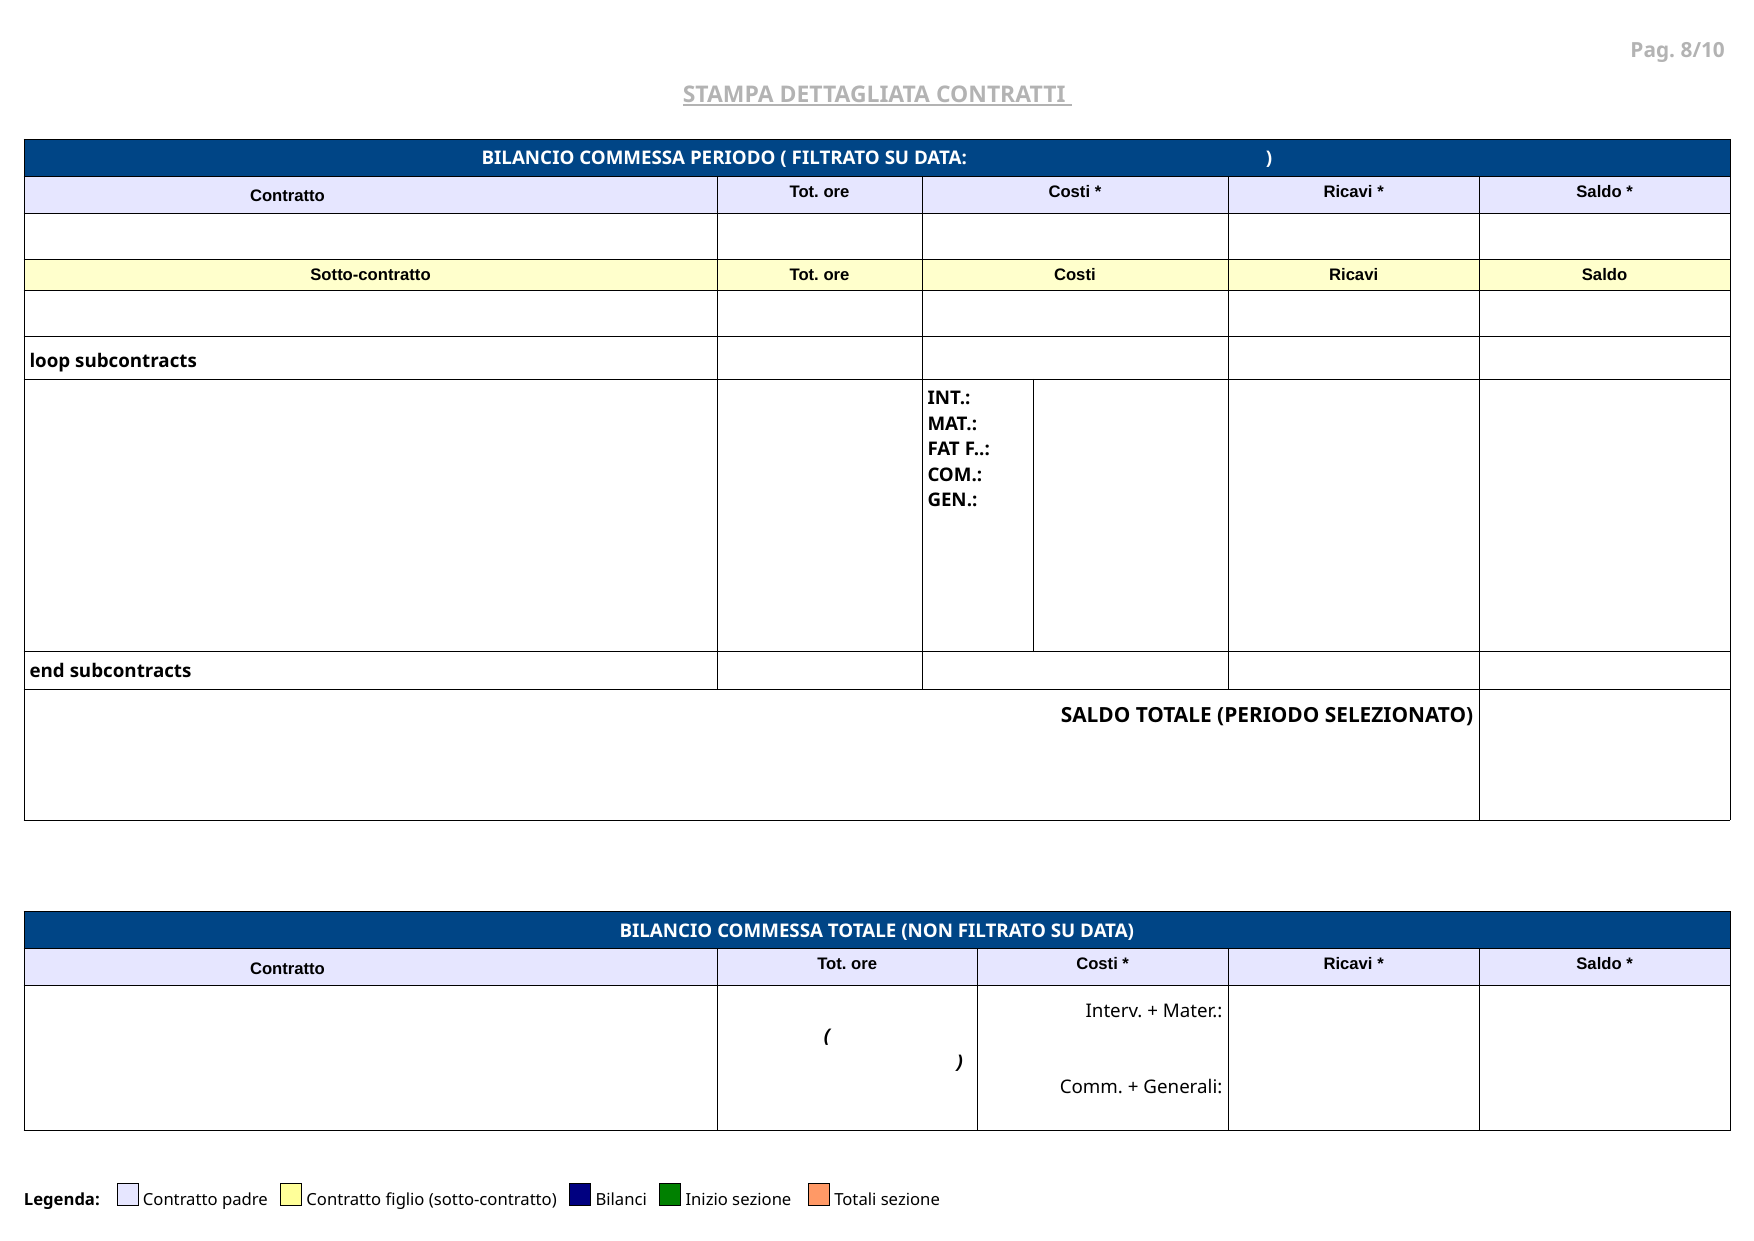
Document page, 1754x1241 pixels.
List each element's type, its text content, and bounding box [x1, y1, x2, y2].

table_cell Saldo * [1480, 949, 1730, 985]
table_cell Ricavi [1229, 260, 1479, 290]
table_cell [923, 291, 1228, 336]
table_cell <formatLang(get_counter('sub_intervents'))> <formatLang(get_counter('sub_costs'))> <formatLang(get_counter('sub_supplier'))> <formatLang(get_counter("sub_commercial"))> <formatLang(get_counter("sub_general"))> [1034, 380, 1228, 651]
table_cell [1480, 214, 1730, 259]
table_cell [1229, 214, 1479, 259]
table_cell [1480, 652, 1730, 688]
table_cell Costi [923, 260, 1228, 290]
table_cell Tot. ore [718, 260, 922, 290]
table_cell Interv. + Mater.: <formatLang(contract.total_cost)> Comm. + Generali: <formatLang(0.0-((contract.commercial_rate or 0.0) + (contract.general_rate or 0.0)) * (contract.ca_invoiced or 0.0) / 100)> [978, 986, 1228, 1130]
table_cell [718, 337, 922, 379]
table_cell [718, 291, 922, 336]
table_header BILANCIO COMMESSA PERIODO ( FILTRATO SU DATA: <filter_description(data,short=True)> ) [25, 140, 1730, 176]
table_cell Saldo [1480, 260, 1730, 290]
table_cell Sotto-contratto [25, 260, 717, 290]
table_cell <formatLang(get_counter("sub_invoice"))> [1229, 380, 1479, 651]
table_cell <formatLang(get_counter('sub_balance'))> [1480, 380, 1730, 651]
table_cell [718, 652, 922, 688]
table_header BILANCIO COMMESSA TOTALE (NON FILTRATO SU DATA) [25, 912, 1730, 948]
table_cell loop subcontracts [25, 337, 717, 379]
table_cell <formatLang(contract.hours_qtt_invoiced)> (<formatLang(contract.last_worked_date, date=True)>) [718, 986, 977, 1130]
table_cell [1229, 652, 1479, 688]
table_cell [923, 652, 1228, 688]
text <if test="False and "parte eliminata:" and test_part('balance', data)"> [24, 854, 1730, 883]
table_cell Contratto<reset_all_counter()> [25, 177, 717, 213]
table_cell [718, 214, 922, 259]
table_cell Ricavi * [1229, 949, 1479, 985]
table_cell [1480, 337, 1730, 379]
table_cell [923, 214, 1228, 259]
table_cell Ricavi * [1229, 177, 1479, 213]
table_cell Costi * [978, 949, 1228, 985]
table_cell <formatLang(contract.ca_invoiced)> [1229, 986, 1479, 1130]
table_cell [923, 337, 1228, 379]
text </if> [24, 826, 1730, 854]
table_cell Contratto<reset_all_counter()> [25, 949, 717, 985]
table_cell </if> [25, 291, 717, 336]
table_cell SALDO TOTALE (PERIODO SELEZIONATO) [25, 690, 1479, 820]
table_cell INT.: MAT.: FAT F..: COM.: GEN.: [923, 380, 1033, 651]
table_cell <formatLang(get_counter('balance') + get_counter('total_balance'))> [1480, 690, 1730, 820]
table_cell Saldo * [1480, 177, 1730, 213]
table_cell <if test="contract.child_ids"> [25, 214, 717, 259]
table_cell Tot. ore [718, 949, 977, 985]
table_cell Costi * [923, 177, 1228, 213]
table_cell <formatLang(get_counter('balance'))> [1480, 986, 1730, 1130]
table_cell [1480, 291, 1730, 336]
table_cell <contract.name><set_counter('balance',contract.balance - (((contract.commercial_rate or 0.0) + (contract.general_rate or 0.0)) * (contract.ca_invoiced or 0.0) / 100))> [25, 986, 717, 1130]
table_cell <formatLang(get_totals_account('hour',subcontract.id))> [718, 380, 922, 651]
table_cell [1229, 291, 1479, 336]
table_cell [1229, 337, 1479, 379]
table_cell <subcontract.name> <set_counter('sub_intervents',get_totals_account('hour_cost',subcontract.id))><set_counter('sub_costs',get_totals_account('cost',subcontract.id))><set_counter('sub_supplier',get_totals_account('supplier',subcontract.id))><set_counter('sub_invoice',get_totals_account('invoice',subcontract.id))><set_counter('sub_commercial',-(get_counter("sub_invoice") * (subcontract.commercial_rate or 0.0)/100))><set_counter('sub_general',-(get_counter("sub_invoice") * (subcontract.general_rate or 0.0)/100))><set_counter('sub_balance',get_counter('sub_invoice') + get_counter('sub_intervents') + get_counter('sub_costs') + get_counter('sub_supplier')+ get_counter('sub_commercial') + get_counter('sub_general'))><set_counter('total_balance',get_counter('total_balance') + get_counter('sub_balance'))> [25, 380, 717, 651]
table_cell Tot. ore [718, 177, 922, 213]
table_cell end subcontracts [25, 652, 717, 688]
